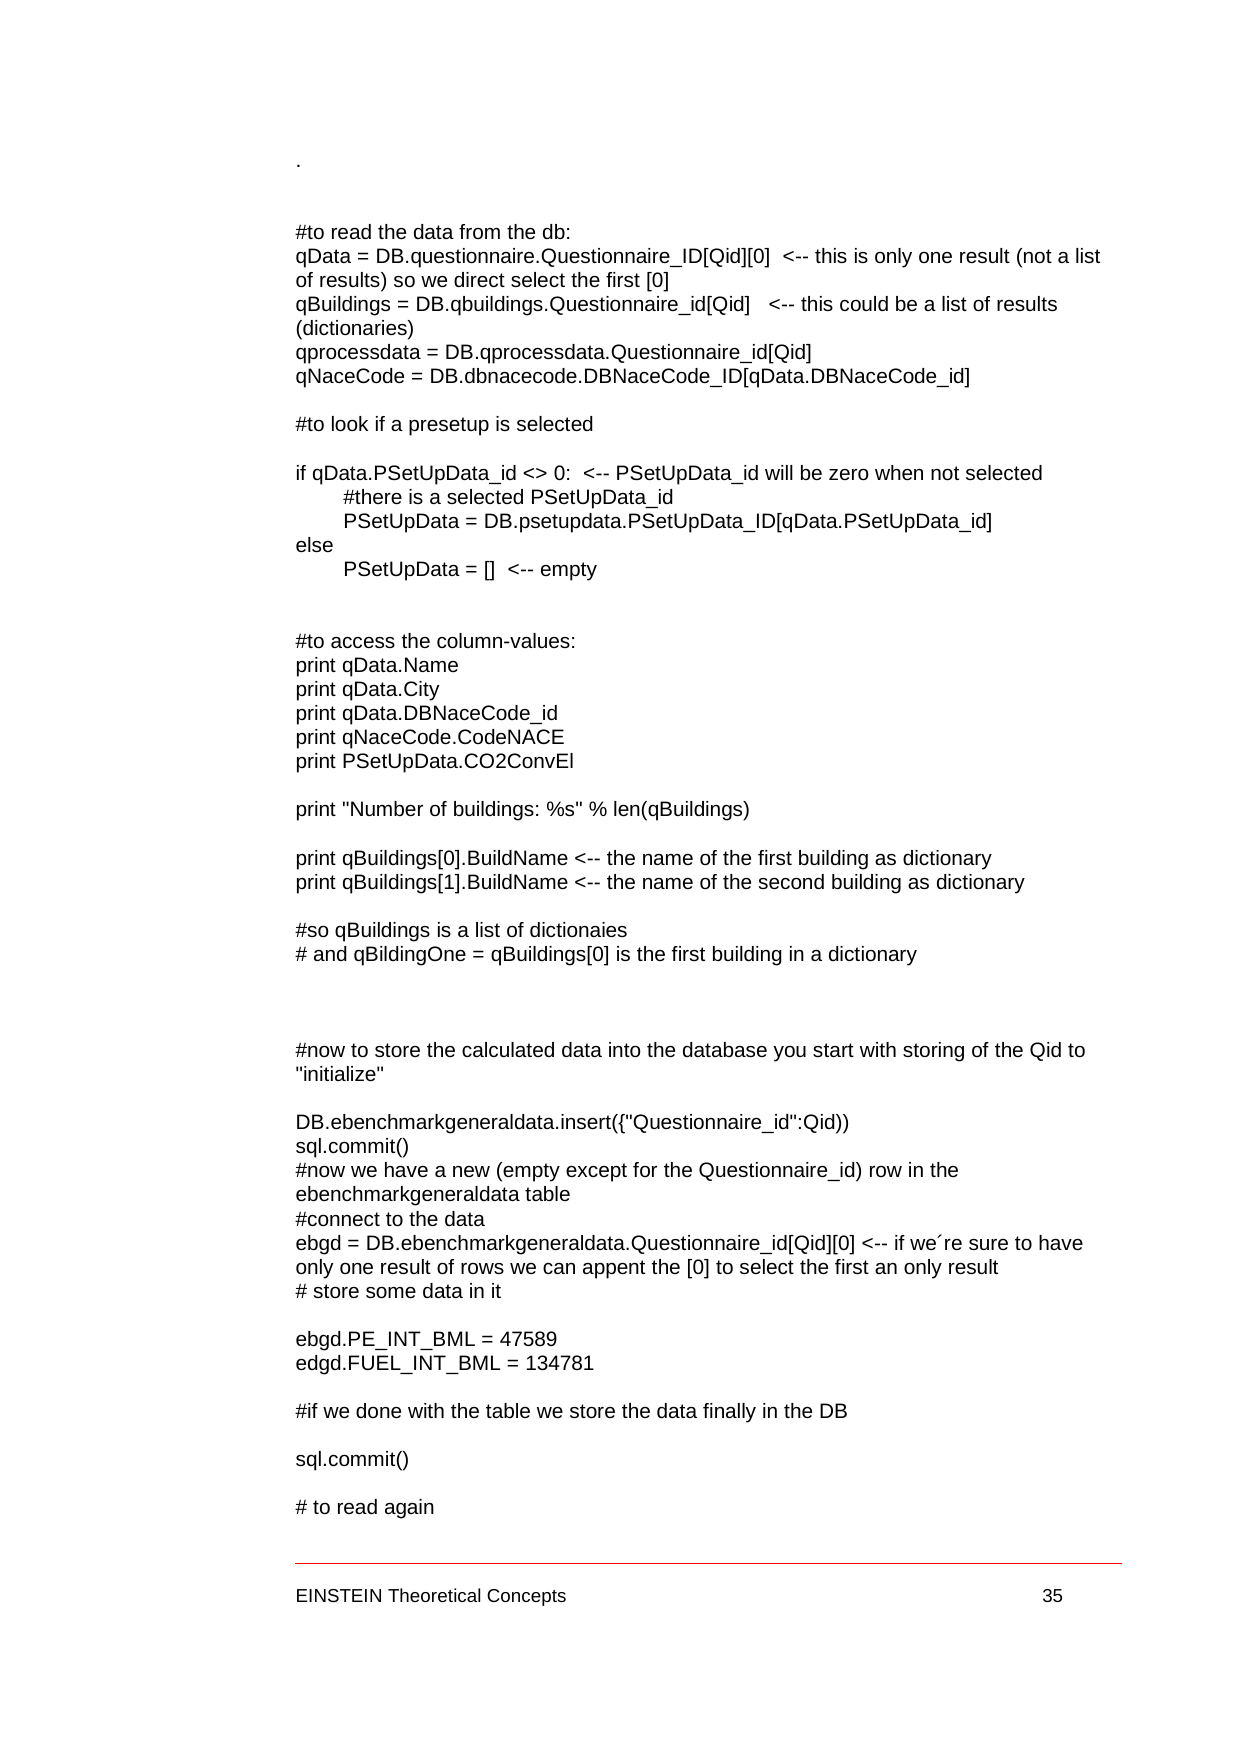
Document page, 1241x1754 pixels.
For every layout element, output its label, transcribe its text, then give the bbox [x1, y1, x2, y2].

text print PSetUpData.CO2ConvEl [295, 749, 1122, 773]
text #now we have a new (empty except for the Questionnaire_id) row in the ebenchmarkgeneraldata table [295, 1158, 1122, 1206]
text #connect to the data [295, 1206, 1122, 1231]
text #so qBuildings is a list of dictionaies [295, 918, 1122, 942]
text edgd.FUEL_INT_BML = 134781 [295, 1351, 1122, 1375]
text sql.commit() [295, 1134, 1122, 1158]
text print qData.City [295, 677, 1122, 701]
text sql.commit() [295, 1447, 1122, 1471]
text qBuildings = DB.qbuildings.Questionnaire_id[Qid] <-- this could be a list of results (dictionaries) [295, 292, 1122, 340]
text print qBuildings[1].BuildName <-- the name of the second building as dictionary [295, 869, 1122, 894]
text ebgd.PE_INT_BML = 47589 [295, 1327, 1122, 1351]
text print "Number of buildings: %s" % len(qBuildings) [295, 797, 1122, 821]
text # and qBildingOne = qBuildings[0] is the first building in a dictionary [295, 942, 1122, 966]
text DB.ebenchmarkgeneraldata.insert({"Questionnaire_id":Qid)) [295, 1110, 1122, 1134]
text PSetUpData = DB.psetupdata.PSetUpData_ID[qData.PSetUpData_id] [295, 509, 1122, 533]
text if qData.PSetUpData_id <> 0: <-- PSetUpData_id will be zero when not selected [295, 461, 1122, 484]
text #if we done with the table we store the data finally in the DB [295, 1399, 1122, 1423]
text PSetUpData = [] <-- empty [295, 557, 1122, 581]
text #to read the data from the db: [295, 220, 1122, 244]
text print qBuildings[0].BuildName <-- the name of the first building as dictionary [295, 846, 1122, 869]
text print qData.DBNaceCode_id [295, 701, 1122, 725]
text print qData.Name [295, 653, 1122, 677]
text qData = DB.questionnaire.Questionnaire_ID[Qid][0] <-- this is only one result (not a list of results) so we direct select the first [0] [295, 244, 1122, 292]
text else [295, 533, 1122, 557]
text . [295, 148, 1122, 172]
text qNaceCode = DB.dbnacecode.DBNaceCode_ID[qData.DBNaceCode_id] [295, 364, 1122, 388]
text qprocessdata = DB.qprocessdata.Questionnaire_id[Qid] [295, 340, 1122, 364]
text # to read again [295, 1495, 1122, 1519]
text ebgd = DB.ebenchmarkgeneraldata.Questionnaire_id[Qid][0] <-- if we´re sure to have only one result of rows we can appent the [0] to select the first an only result [295, 1231, 1122, 1279]
text #to look if a presetup is selected [295, 412, 1122, 436]
text #there is a selected PSetUpData_id [295, 484, 1122, 509]
text #now to store the calculated data into the database you start with storing of the Qid to "initialize" [295, 1038, 1122, 1086]
text print qNaceCode.CodeNACE [295, 725, 1122, 749]
text # store some data in it [295, 1279, 1122, 1303]
text #to access the column-values: [295, 629, 1122, 653]
